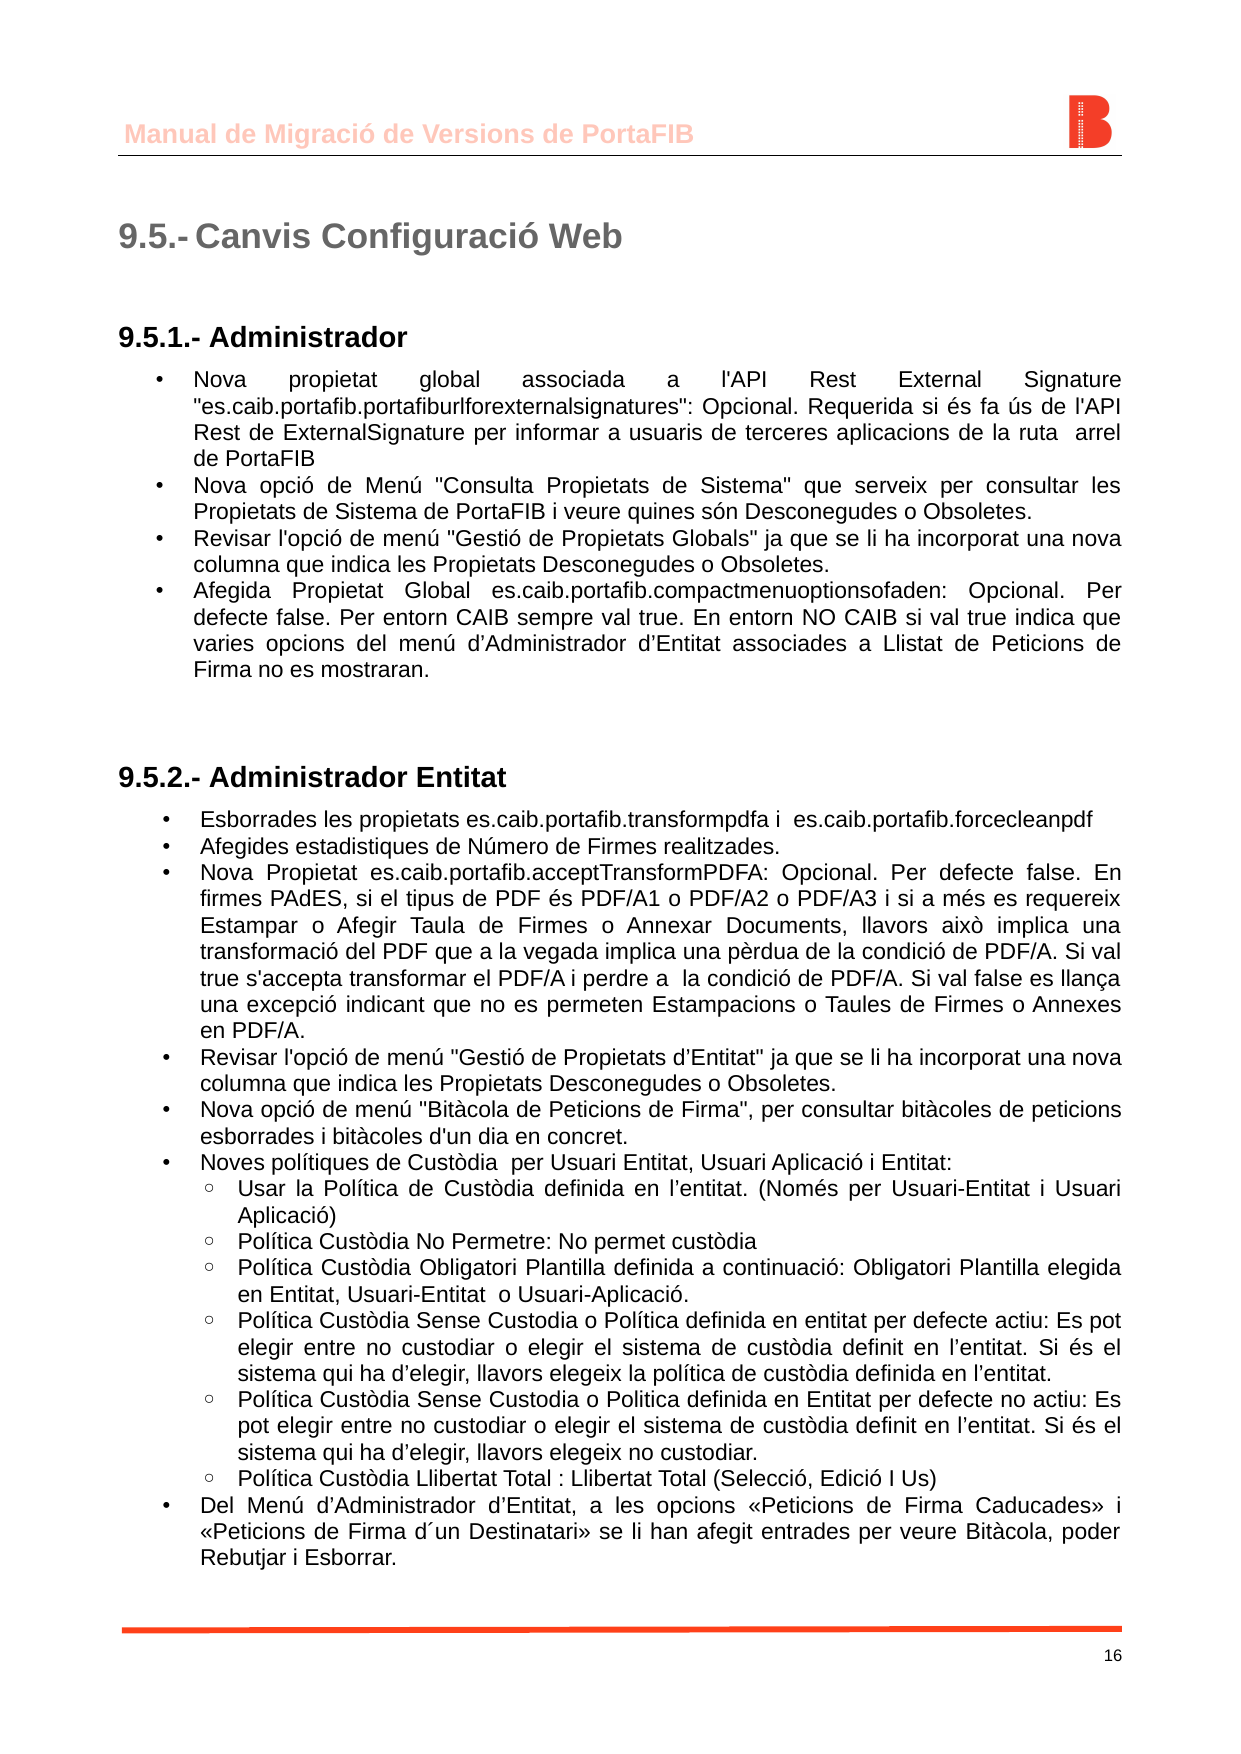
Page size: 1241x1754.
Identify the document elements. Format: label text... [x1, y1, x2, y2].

list Política Custòdia Obligatori Plantilla definida a continuació: Obligatori Plantilla elegida en Entitat, Usuari-Entitat o Usuari-Aplicació. [200, 1254, 1122, 1307]
list Nova opció de Menú "Consulta Propietats de Sistema" que serveix per consultar les Propietats de Sistema de PortaFIB i veure quines són Desconegudes o Obsoletes. [156, 472, 1122, 524]
subtitle Administrador [118, 320, 1122, 354]
subtitle Canvis Configuració Web [118, 216, 1122, 256]
list Usar la Política de Custòdia definida en l’entitat. (Només per Usuari-Entitat i Usuari Aplicació) [200, 1175, 1122, 1228]
list Nova propietat global associada a l'API Rest External Signature "es.caib.portafib.portafiburlforexternalsignatures": Opcional. Requerida si és fa ús de l'API Rest de ExternalSignature per informar a usuaris de terceres aplicacions de la ruta arrel de PortaFIB [156, 366, 1122, 472]
list Afegida Propietat Global es.caib.portafib.compactmenuoptionsofaden: Opcional. Per defecte false. Per entorn CAIB sempre val true. En entorn NO CAIB si val true indica que varies opcions del menú d’Administrador d’Entitat associades a Llistat de Peticions de Firma no es mostraran. [156, 577, 1122, 683]
list Revisar l'opció de menú "Gestió de Propietats d’Entitat" ja que se li ha incorporat una nova columna que indica les Propietats Desconegudes o Obsoletes. [162, 1043, 1122, 1096]
list Política Custòdia No Permetre: No permet custòdia [200, 1228, 1122, 1254]
list Política Custòdia Sense Custodia o Política definida en entitat per defecte actiu: Es pot elegir entre no custodiar o elegir el sistema de custòdia definit en l’entitat. Si és el sistema qui ha d’elegir, llavors elegeix la política de custòdia definida en l’entitat. [200, 1307, 1122, 1386]
list Nova opció de menú "Bitàcola de Peticions de Firma", per consultar bitàcoles de peticions esborrades i bitàcoles d'un dia en concret. [162, 1096, 1122, 1149]
picture [1063, 94, 1117, 150]
list Afegides estadistiques de Número de Firmes realitzades. [162, 833, 1122, 859]
list Esborrades les propietats es.caib.portafib.transformpdfa i es.caib.portafib.forcecleanpdf [162, 806, 1122, 833]
list Nova Propietat es.caib.portafib.acceptTransformPDFA: Opcional. Per defecte false. En firmes PAdES, si el tipus de PDF és PDF/A1 o PDF/A2 o PDF/A3 i si a més es requereix Estampar o Afegir Taula de Firmes o Annexar Documents, llavors això implica una transformació del PDF que a la vegada implica una pèrdua de la condició de PDF/A. Si val true s'accepta transformar el PDF/A i perdre a la condició de PDF/A. Si val false es llança una excepció indicant que no es permeten Estampacions o Taules de Firmes o Annexes en PDF/A. [162, 859, 1122, 1043]
subtitle Administrador Entitat [118, 760, 1122, 794]
list Noves polítiques de Custòdia per Usuari Entitat, Usuari Aplicació i Entitat: [162, 1149, 1122, 1175]
list Política Custòdia Llibertat Total : Llibertat Total (Selecció, Edició I Us) [200, 1465, 1122, 1492]
list Política Custòdia Sense Custodia o Politica definida en Entitat per defecte no actiu: Es pot elegir entre no custodiar o elegir el sistema de custòdia definit en l’entitat. Si és el sistema qui ha d’elegir, llavors elegeix no custodiar. [200, 1386, 1122, 1465]
list Revisar l'opció de menú "Gestió de Propietats Globals" ja que se li ha incorporat una nova columna que indica les Propietats Desconegudes o Obsoletes. [156, 524, 1122, 577]
list Del Menú d’Administrador d’Entitat, a les opcions «Peticions de Firma Caducades» i «Peticions de Firma d´un Destinatari» se li han afegit entrades per veure Bitàcola, poder Rebutjar i Esborrar. [162, 1492, 1122, 1571]
